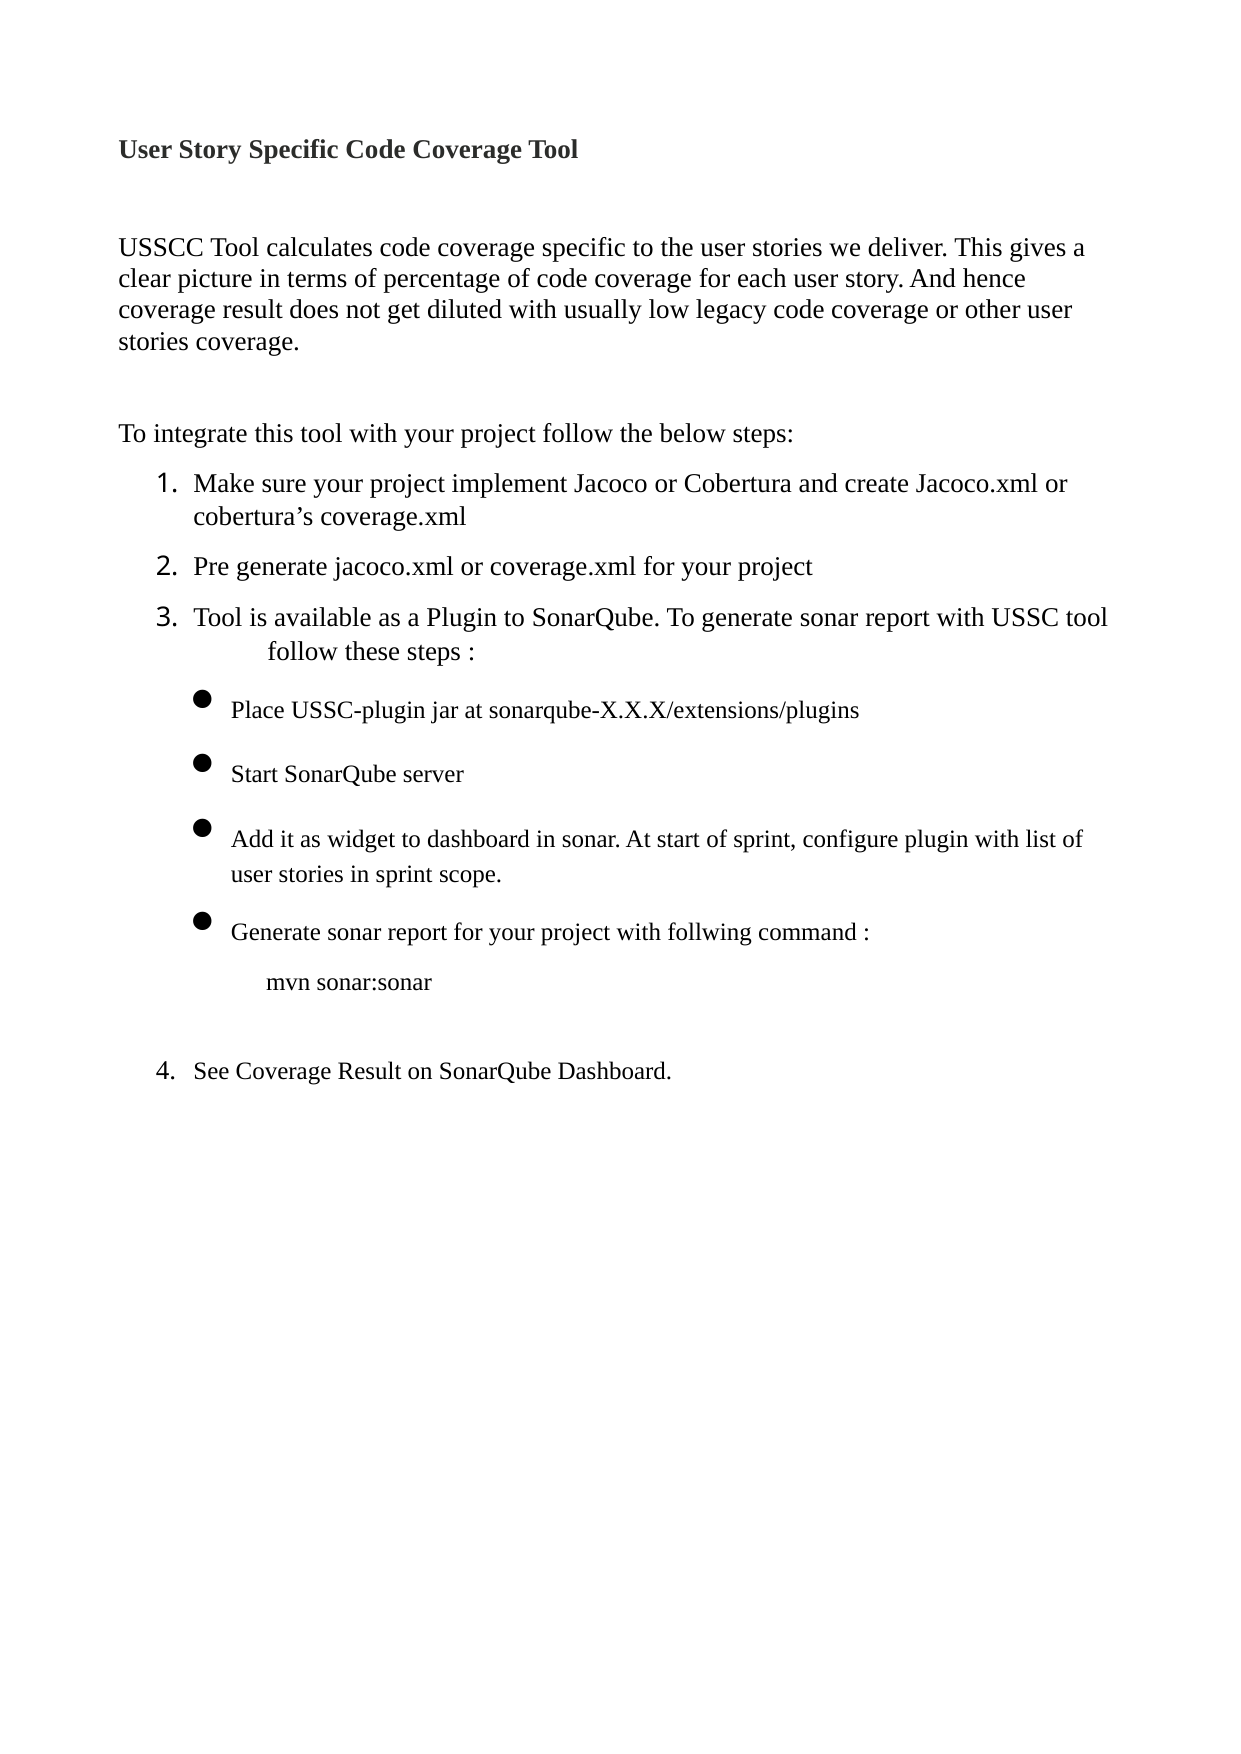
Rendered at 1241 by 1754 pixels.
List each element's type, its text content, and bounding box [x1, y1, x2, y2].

title See Coverage Result on SonarQube Dashboard. [156, 1054, 1122, 1085]
title mvn sonar:sonar [192, 967, 1122, 996]
title Add it as widget to dashboard in sonar. At start of sprint, configure plugin with list of user stories in sprint scope. [193, 809, 1122, 887]
title Tool is available as a Plugin to SonarQube. To generate sonar report with USSC tool follow these steps : [156, 598, 1122, 666]
title Start SonarQube server [193, 745, 1122, 794]
title Generate sonar report for your project with follwing command : [193, 902, 1122, 952]
title To integrate this tool with your project follow the below steps: [118, 417, 1122, 448]
title Pre generate jacoco.xml or coverage.xml for your project [156, 546, 1122, 583]
title User Story Specific Code Coverage Tool [118, 133, 1122, 164]
title USSCC Tool calculates code coverage specific to the user stories we deliver. This gives a clear picture in terms of percentage of code coverage for each user story. And hence coverage result does not get diluted with usually low legacy code coverage or other user stories coverage. [118, 231, 1122, 356]
title Make sure your project implement Jacoco or Cobertura and create Jacoco.xml or cobertura’s coverage.xml [156, 463, 1122, 531]
title Place USSC-plugin jar at sonarqube-X.X.X/extensions/plugins [193, 681, 1122, 730]
